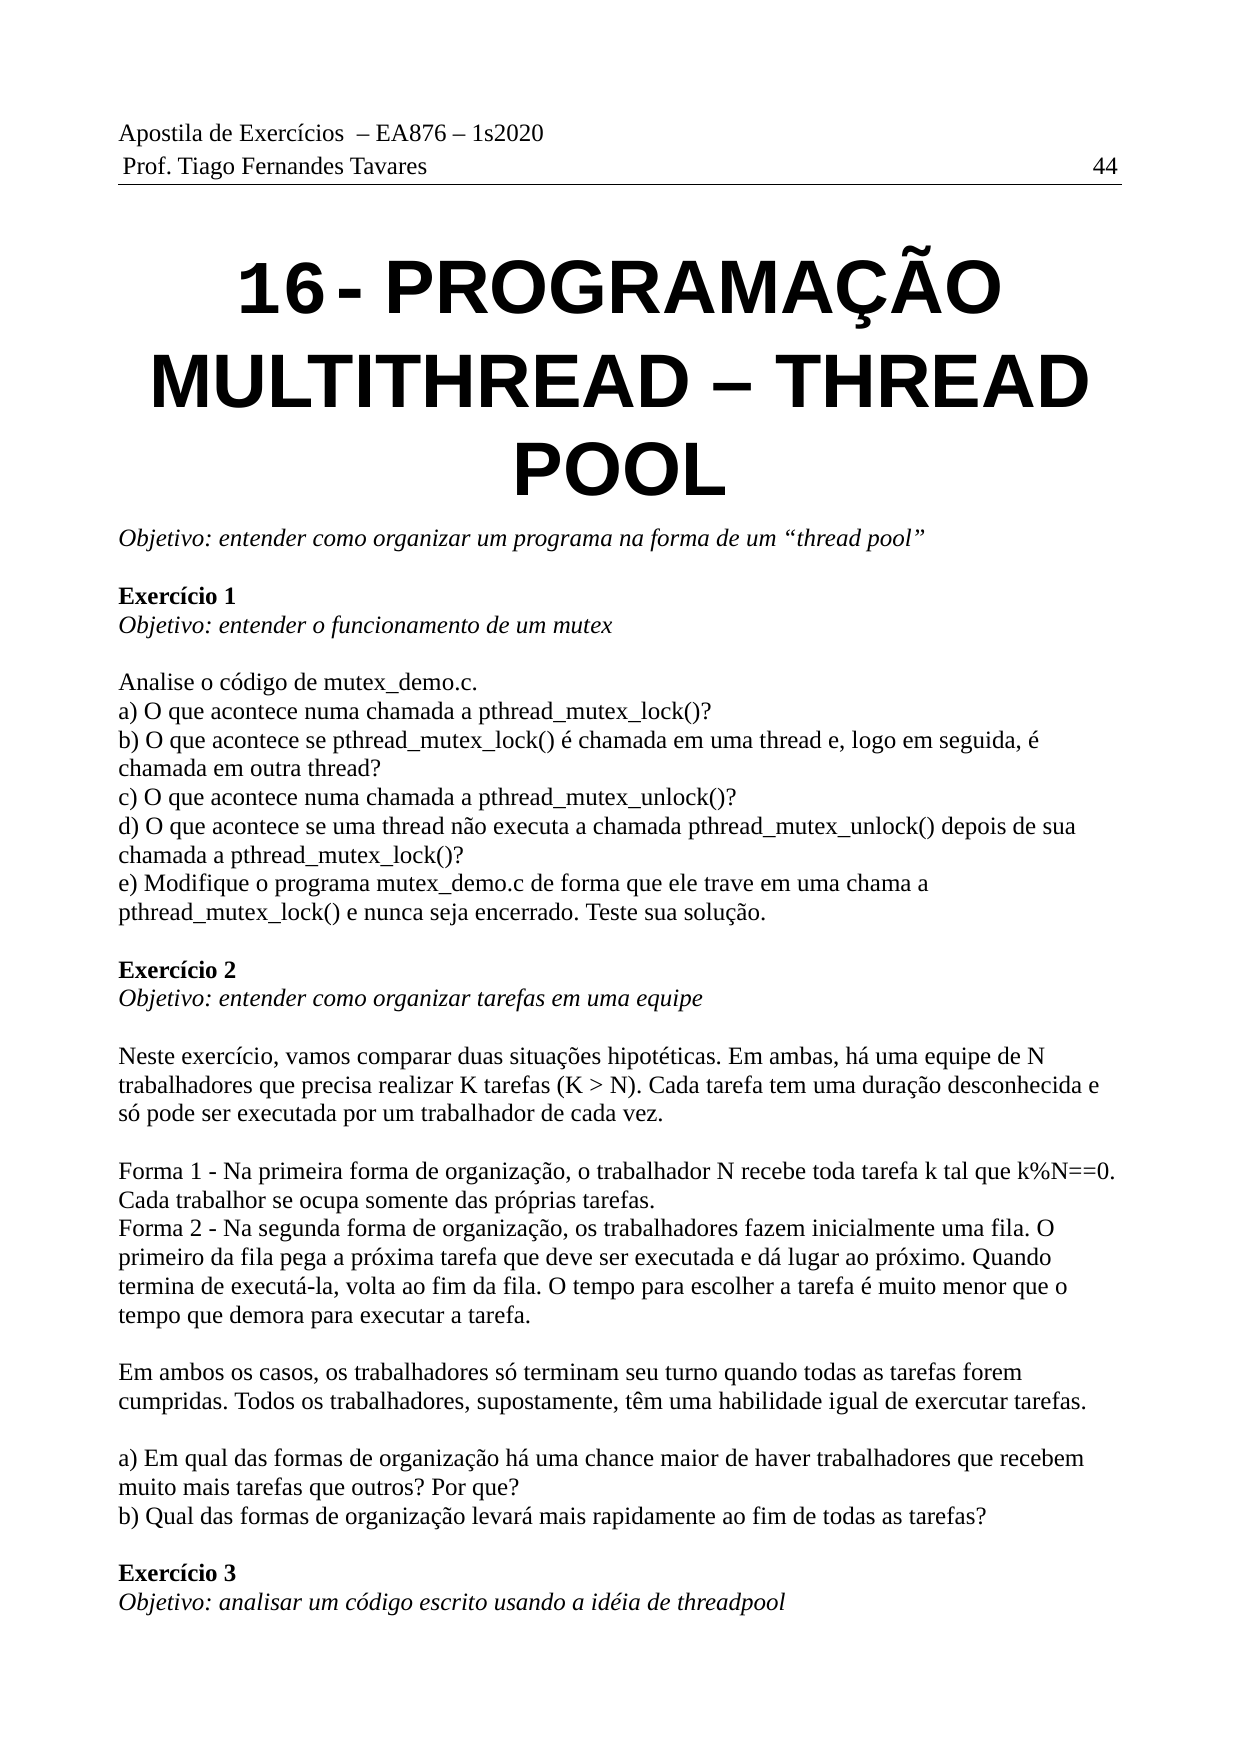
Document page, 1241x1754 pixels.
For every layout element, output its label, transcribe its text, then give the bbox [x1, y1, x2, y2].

text b) O que acontece se pthread_mutex_lock() é chamada em uma thread e, logo em seguida, é chamada em outra thread? [118, 725, 1122, 782]
subtitle PROGRAMAÇÃO MULTITHREAD – THREAD POOL [118, 243, 1122, 511]
text Analise o código de mutex_demo.c. [118, 667, 1122, 696]
text Objetivo: entender como organizar tarefas em uma equipe [118, 983, 1122, 1012]
text Objetivo: entender como organizar um programa na forma de um “thread pool” [118, 523, 1122, 552]
text Exercício 1 [118, 581, 1122, 610]
text Forma 1 - Na primeira forma de organização, o trabalhador N recebe toda tarefa k tal que k%N==0. Cada trabalhor se ocupa somente das próprias tarefas. [118, 1156, 1122, 1213]
text e) Modifique o programa mutex_demo.c de forma que ele trave em uma chama a pthread_mutex_lock() e nunca seja encerrado. Teste sua solução. [118, 868, 1122, 926]
text Objetivo: analisar um código escrito usando a idéia de threadpool [118, 1587, 1122, 1616]
text c) O que acontece numa chamada a pthread_mutex_unlock()? [118, 782, 1122, 811]
text a) O que acontece numa chamada a pthread_mutex_lock()? [118, 696, 1122, 725]
text b) Qual das formas de organização levará mais rapidamente ao fim de todas as tarefas? [118, 1501, 1122, 1530]
text Objetivo: entender o funcionamento de um mutex [118, 610, 1122, 638]
text Em ambos os casos, os trabalhadores só terminam seu turno quando todas as tarefas forem cumpridas. Todos os trabalhadores, supostamente, têm uma habilidade igual de exercutar tarefas. [118, 1357, 1122, 1415]
text d) O que acontece se uma thread não executa a chamada pthread_mutex_unlock() depois de sua chamada a pthread_mutex_lock()? [118, 811, 1122, 868]
text Forma 2 - Na segunda forma de organização, os trabalhadores fazem inicialmente uma fila. O primeiro da fila pega a próxima tarefa que deve ser executada e dá lugar ao próximo. Quando termina de executá-la, volta ao fim da fila. O tempo para escolher a tarefa é muito menor que o tempo que demora para executar a tarefa. [118, 1213, 1122, 1328]
text a) Em qual das formas de organização há uma chance maior de haver trabalhadores que recebem muito mais tarefas que outros? Por que? [118, 1443, 1122, 1501]
text Neste exercício, vamos comparar duas situações hipotéticas. Em ambas, há uma equipe de N trabalhadores que precisa realizar K tarefas (K > N). Cada tarefa tem uma duração desconhecida e só pode ser executada por um trabalhador de cada vez. [118, 1041, 1122, 1127]
text Exercício 2 [118, 955, 1122, 983]
text Exercício 3 [118, 1558, 1122, 1587]
